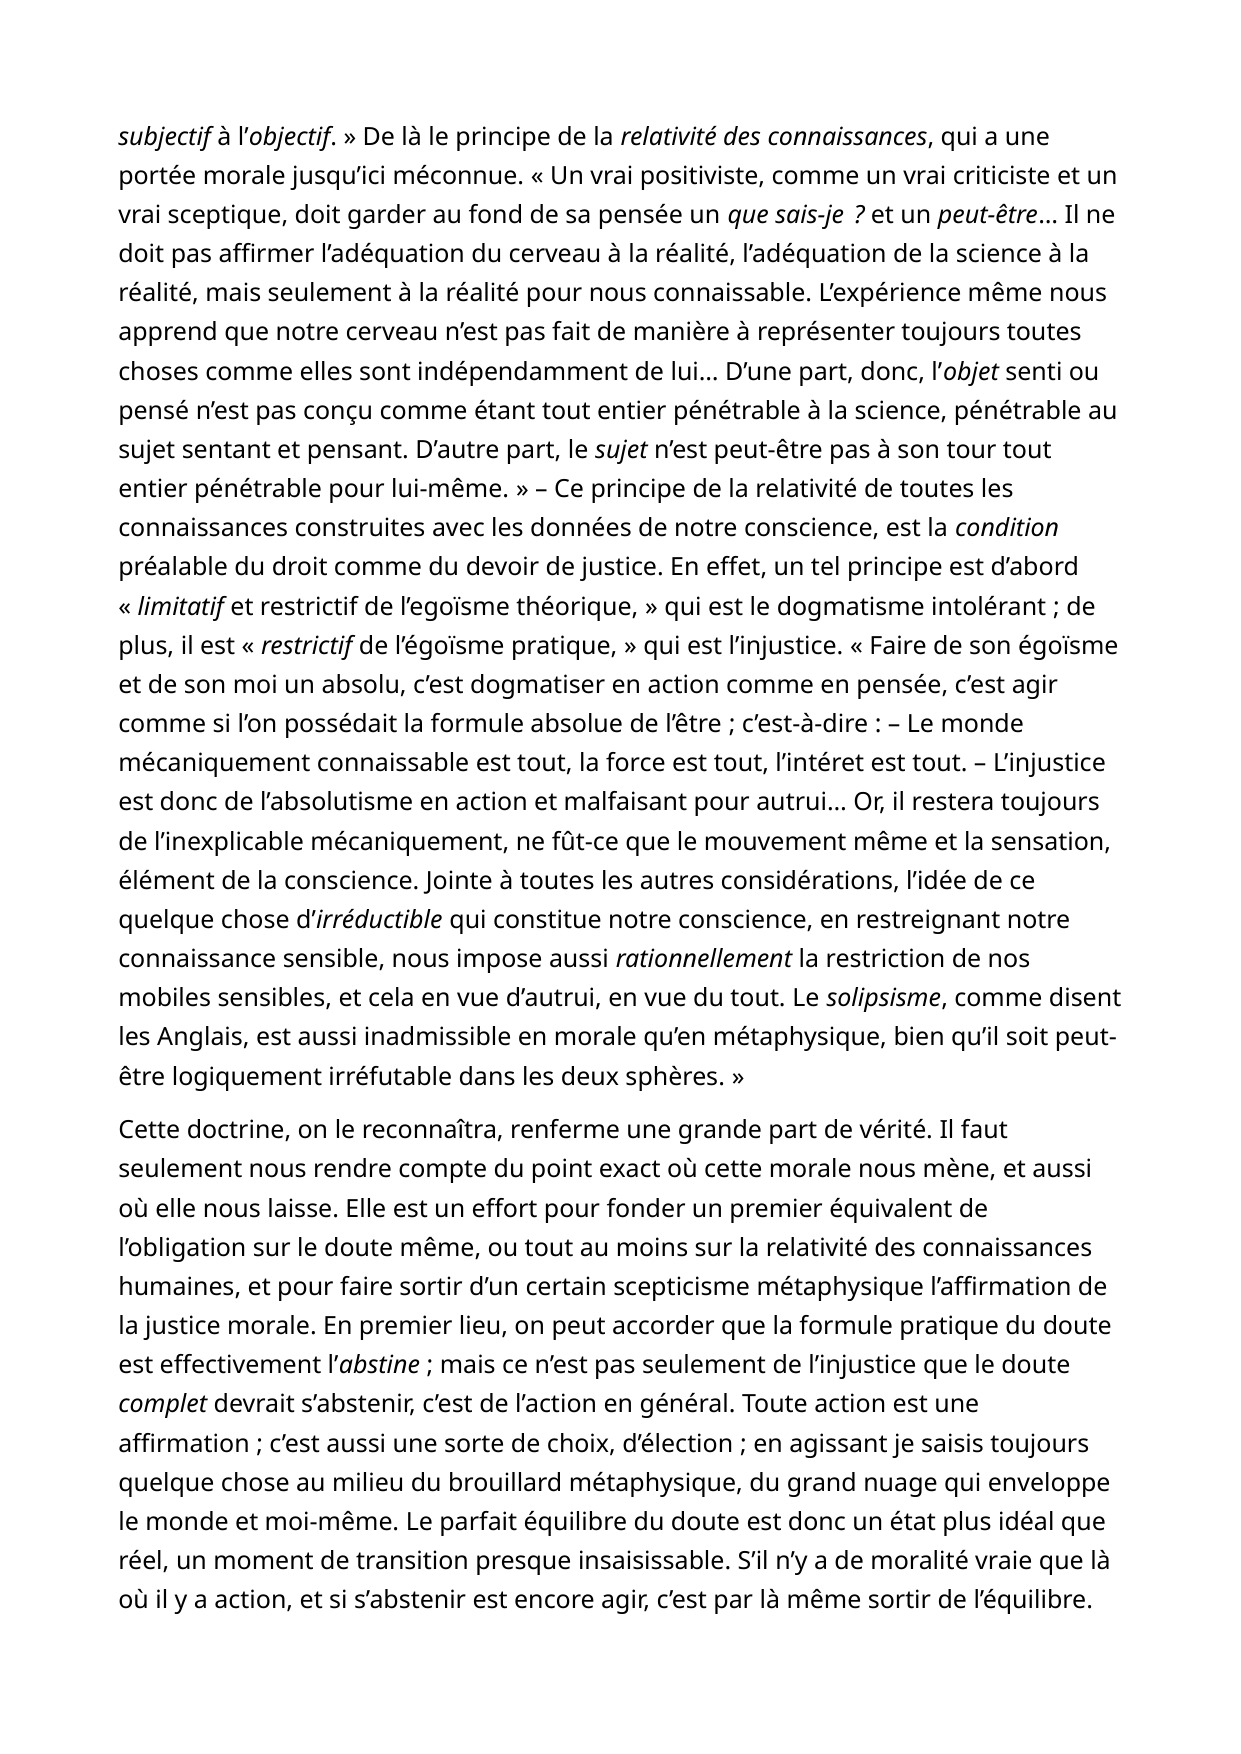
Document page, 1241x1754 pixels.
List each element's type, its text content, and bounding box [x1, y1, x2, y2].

text Cette doctrine, on le reconnaîtra, renferme une grande part de vérité. Il faut seulement nous rendre compte du point exact où cette morale nous mène, et aussi où elle nous laisse. Elle est un effort pour fonder un premier équivalent de l’obligation sur le doute même, ou tout au moins sur la relativité des connaissances humaines, et pour faire sortir d’un certain scepticisme métaphysique l’affirmation de la justice morale. En premier lieu, on peut accorder que la formule pratique du doute est effectivement l’abstine ; mais ce n’est pas seulement de l’injustice que le doute complet devrait s’abstenir, c’est de l’action en général. Toute action est une affirmation ; c’est aussi une sorte de choix, d’élection ; en agissant je saisis toujours quelque chose au milieu du brouillard métaphysique, du grand nuage qui enveloppe le monde et moi-même. Le parfait équilibre du doute est donc un état plus idéal que réel, un moment de transition presque insaisissable. S’il n’y a de moralité vraie que là où il y a action, et si s’abstenir est encore agir, c’est par là même sortir de l’équilibre. [118, 1112, 1122, 1616]
text subjectif à l’objectif. » De là le principe de la relativité des connaissances, qui a une portée morale jusqu’ici méconnue. « Un vrai positiviste, comme un vrai criticiste et un vrai sceptique, doit garder au fond de sa pensée un que sais-je ? et un peut-être… Il ne doit pas affirmer l’adéquation du cerveau à la réalité, l’adéquation de la science à la réalité, mais seulement à la réalité pour nous connaissable. L’expérience même nous apprend que notre cerveau n’est pas fait de manière à représenter toujours toutes choses comme elles sont indépendamment de lui… D’une part, donc, l’objet senti ou pensé n’est pas conçu comme étant tout entier pénétrable à la science, pénétrable au sujet sentant et pensant. D’autre part, le sujet n’est peut-être pas à son tour tout entier pénétrable pour lui-même. » – Ce principe de la relativité de toutes les connaissances construites avec les données de notre conscience, est la condition préalable du droit comme du devoir de justice. En effet, un tel principe est d’abord « limitatif et restrictif de l’egoïsme théorique, » qui est le dogmatisme intolérant ; de plus, il est « restrictif de l’égoïsme pratique, » qui est l’injustice. « Faire de son égoïsme et de son moi un absolu, c’est dogmatiser en action comme en pensée, c’est agir comme si l’on possédait la formule absolue de l’être ; c’est-à-dire : – Le monde mécaniquement connaissable est tout, la force est tout, l’intéret est tout. – L’injustice est donc de l’absolutisme en action et malfaisant pour autrui… Or, il restera toujours de l’inexplicable mécaniquement, ne fût-ce que le mouvement même et la sensation, élément de la conscience. Jointe à toutes les autres considérations, l’idée de ce quelque chose d’irréductible qui constitue notre conscience, en restreignant notre connaissance sensible, nous impose aussi rationnellement la restriction de nos mobiles sensibles, et cela en vue d’autrui, en vue du tout. Le solipsisme, comme disent les Anglais, est aussi inadmissible en morale qu’en métaphysique, bien qu’il soit peut-être logiquement irréfutable dans les deux sphères. » [118, 118, 1122, 1092]
